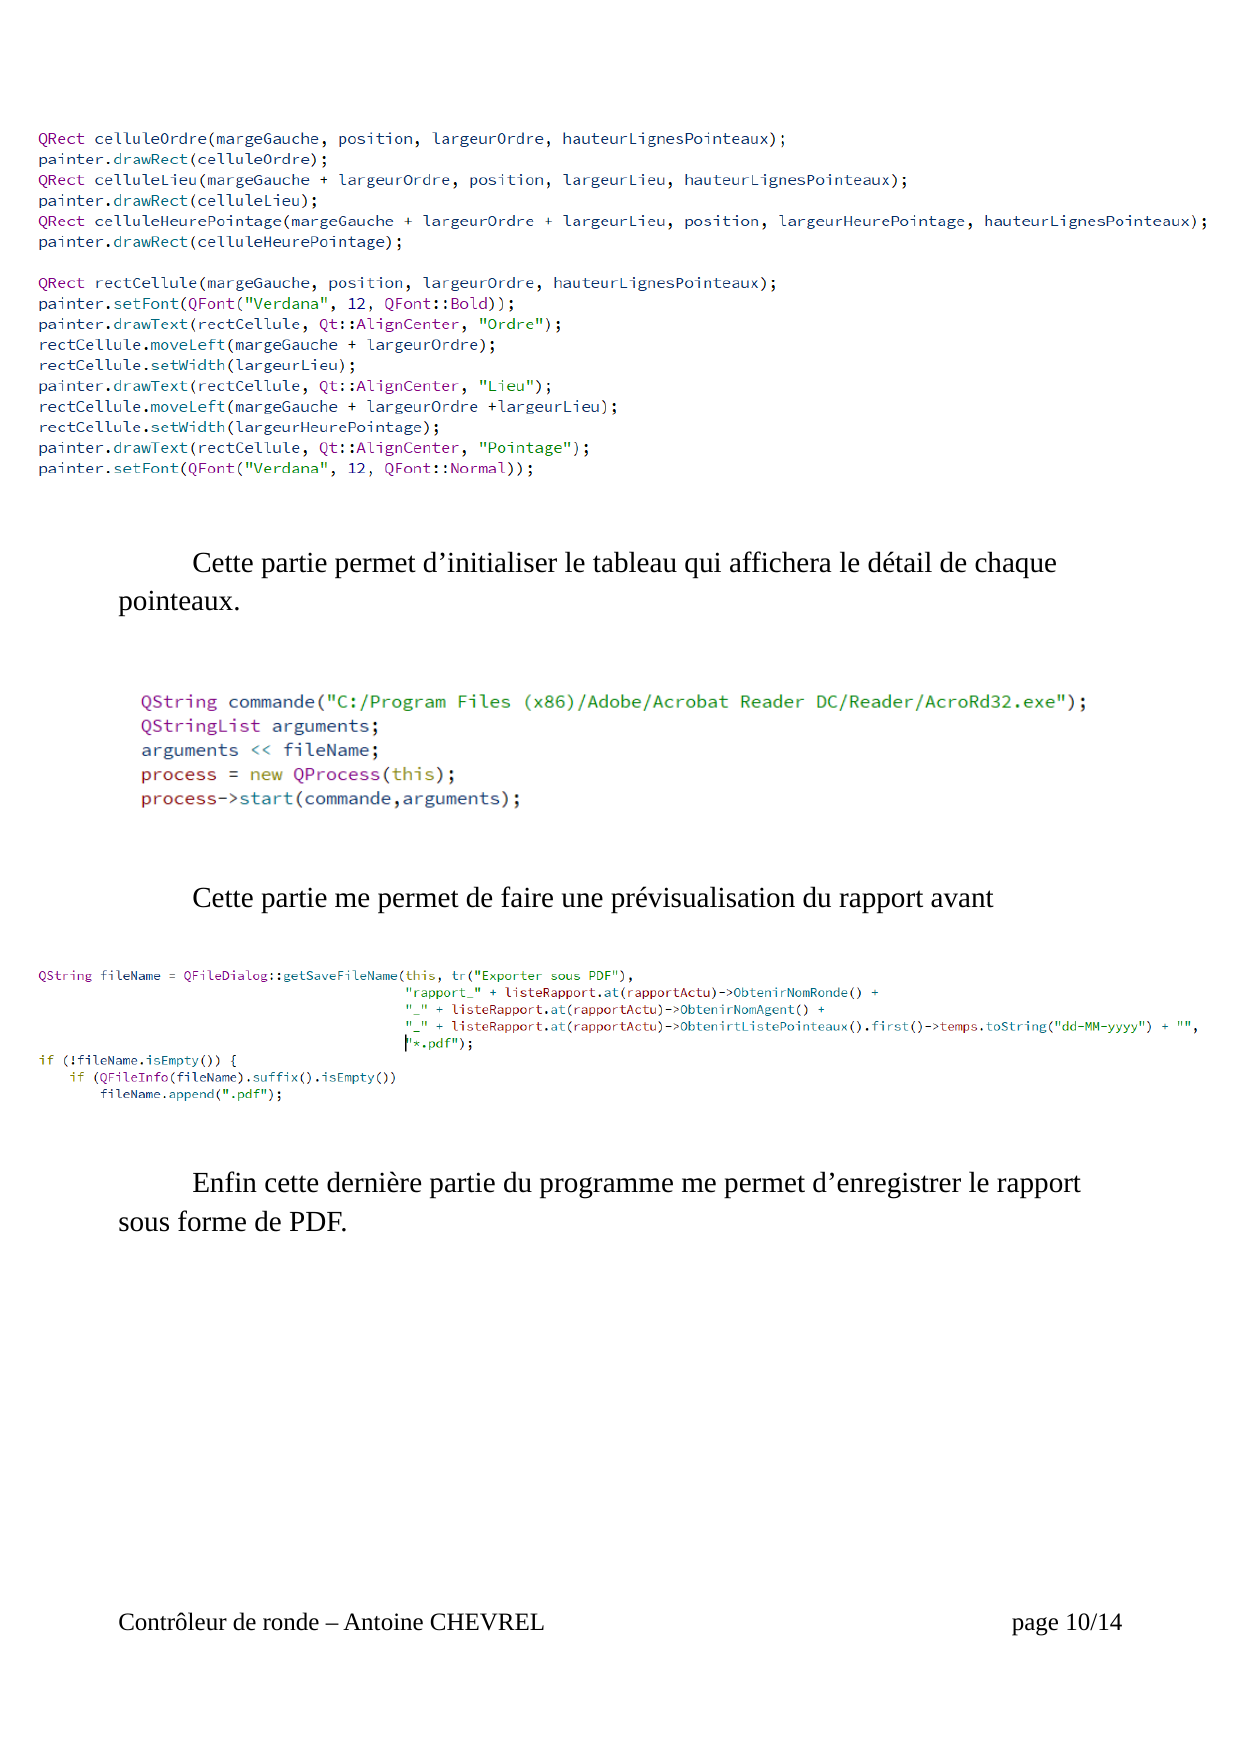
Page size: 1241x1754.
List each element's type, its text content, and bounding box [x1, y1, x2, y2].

picture [118, 689, 1123, 823]
text Cette partie me permet de faire une prévisualisation du rapport avant [118, 880, 1122, 914]
text Enfin cette dernière partie du programme me permet d’enregistrer le rapport sous forme de PDF. [118, 1165, 1122, 1237]
text Cette partie permet d’initialiser le tableau qui affichera le détail de chaque pointeaux. [118, 545, 1122, 617]
picture [18, 118, 1223, 487]
picture [29, 964, 1211, 1108]
